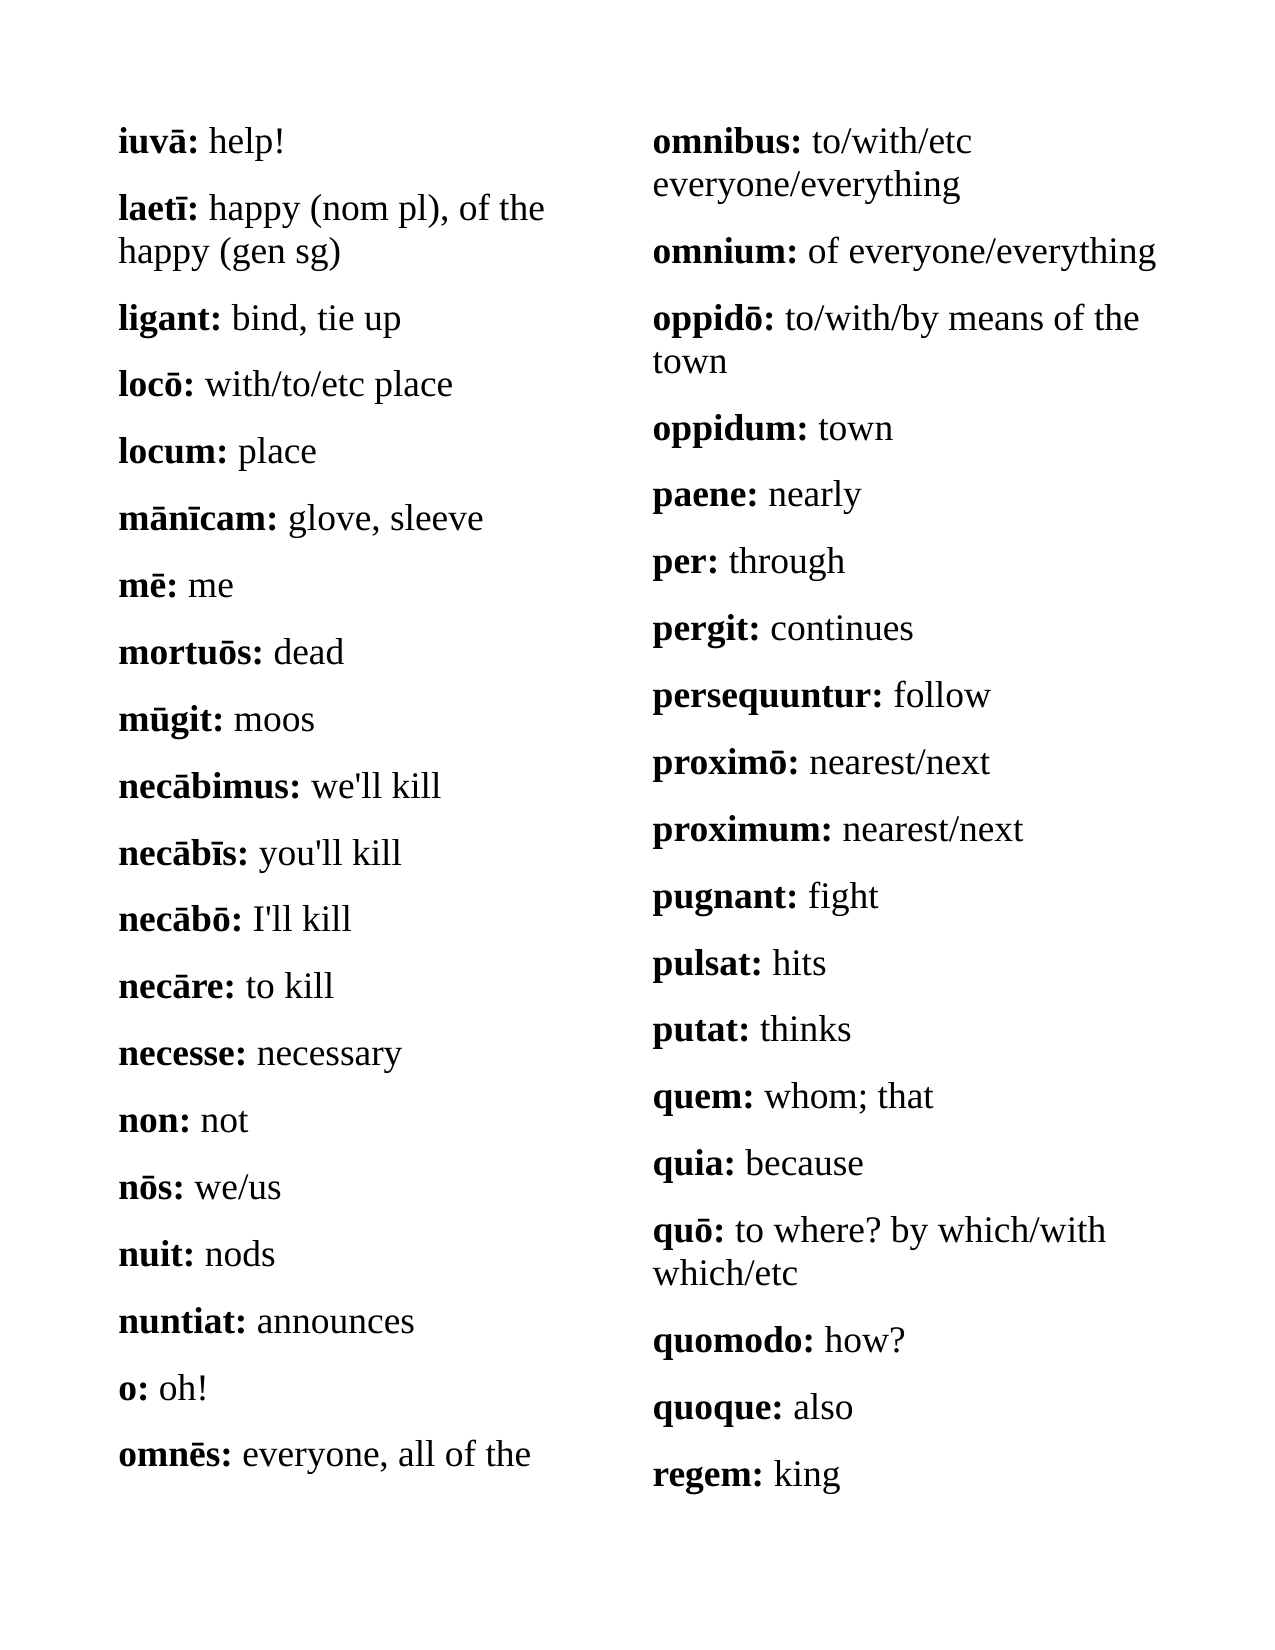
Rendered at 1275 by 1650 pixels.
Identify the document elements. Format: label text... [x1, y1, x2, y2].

text necāre: to kill [118, 964, 622, 1007]
text omnium: of everyone/everything [652, 228, 1157, 271]
text proximum: nearest/next [652, 806, 1157, 849]
text non: not [118, 1097, 622, 1141]
text quia: because [652, 1141, 1157, 1184]
text quem: whom; that [652, 1074, 1157, 1117]
text mortuōs: dead [118, 629, 622, 672]
text mūgit: moos [118, 696, 622, 739]
text mē: me [118, 562, 622, 606]
text ligant: bind, tie up [118, 295, 622, 338]
text per: through [652, 539, 1157, 582]
text necābō: I'll kill [118, 897, 622, 940]
text quō: to where? by which/with which/etc [652, 1207, 1157, 1294]
text necābīs: you'll kill [118, 830, 622, 873]
text nuit: nods [118, 1231, 622, 1274]
text oppidum: town [652, 405, 1157, 448]
text locum: place [118, 429, 622, 472]
text laetī: happy (nom pl), of the happy (gen sg) [118, 185, 622, 271]
text regem: king [652, 1451, 1157, 1494]
text pulsat: hits [652, 940, 1157, 983]
text persequuntur: follow [652, 672, 1157, 716]
text quoque: also [652, 1384, 1157, 1427]
text locō: with/to/etc place [118, 362, 622, 405]
text quomodo: how? [652, 1317, 1157, 1361]
text o: oh! [118, 1365, 622, 1408]
text omnēs: everyone, all of the [118, 1432, 622, 1475]
text putat: thinks [652, 1007, 1157, 1050]
text pugnant: fight [652, 873, 1157, 916]
text omnibus: to/with/etc everyone/everything [652, 118, 1157, 204]
text iuvā: help! [118, 118, 622, 161]
text proximō: nearest/next [652, 739, 1157, 782]
text necābimus: we'll kill [118, 763, 622, 806]
text necesse: necessary [118, 1031, 622, 1074]
text paene: nearly [652, 472, 1157, 515]
text nuntiat: announces [118, 1298, 622, 1341]
text pergit: continues [652, 606, 1157, 649]
text oppidō: to/with/by means of the town [652, 295, 1157, 381]
text nōs: we/us [118, 1164, 622, 1207]
text mānīcam: glove, sleeve [118, 496, 622, 539]
